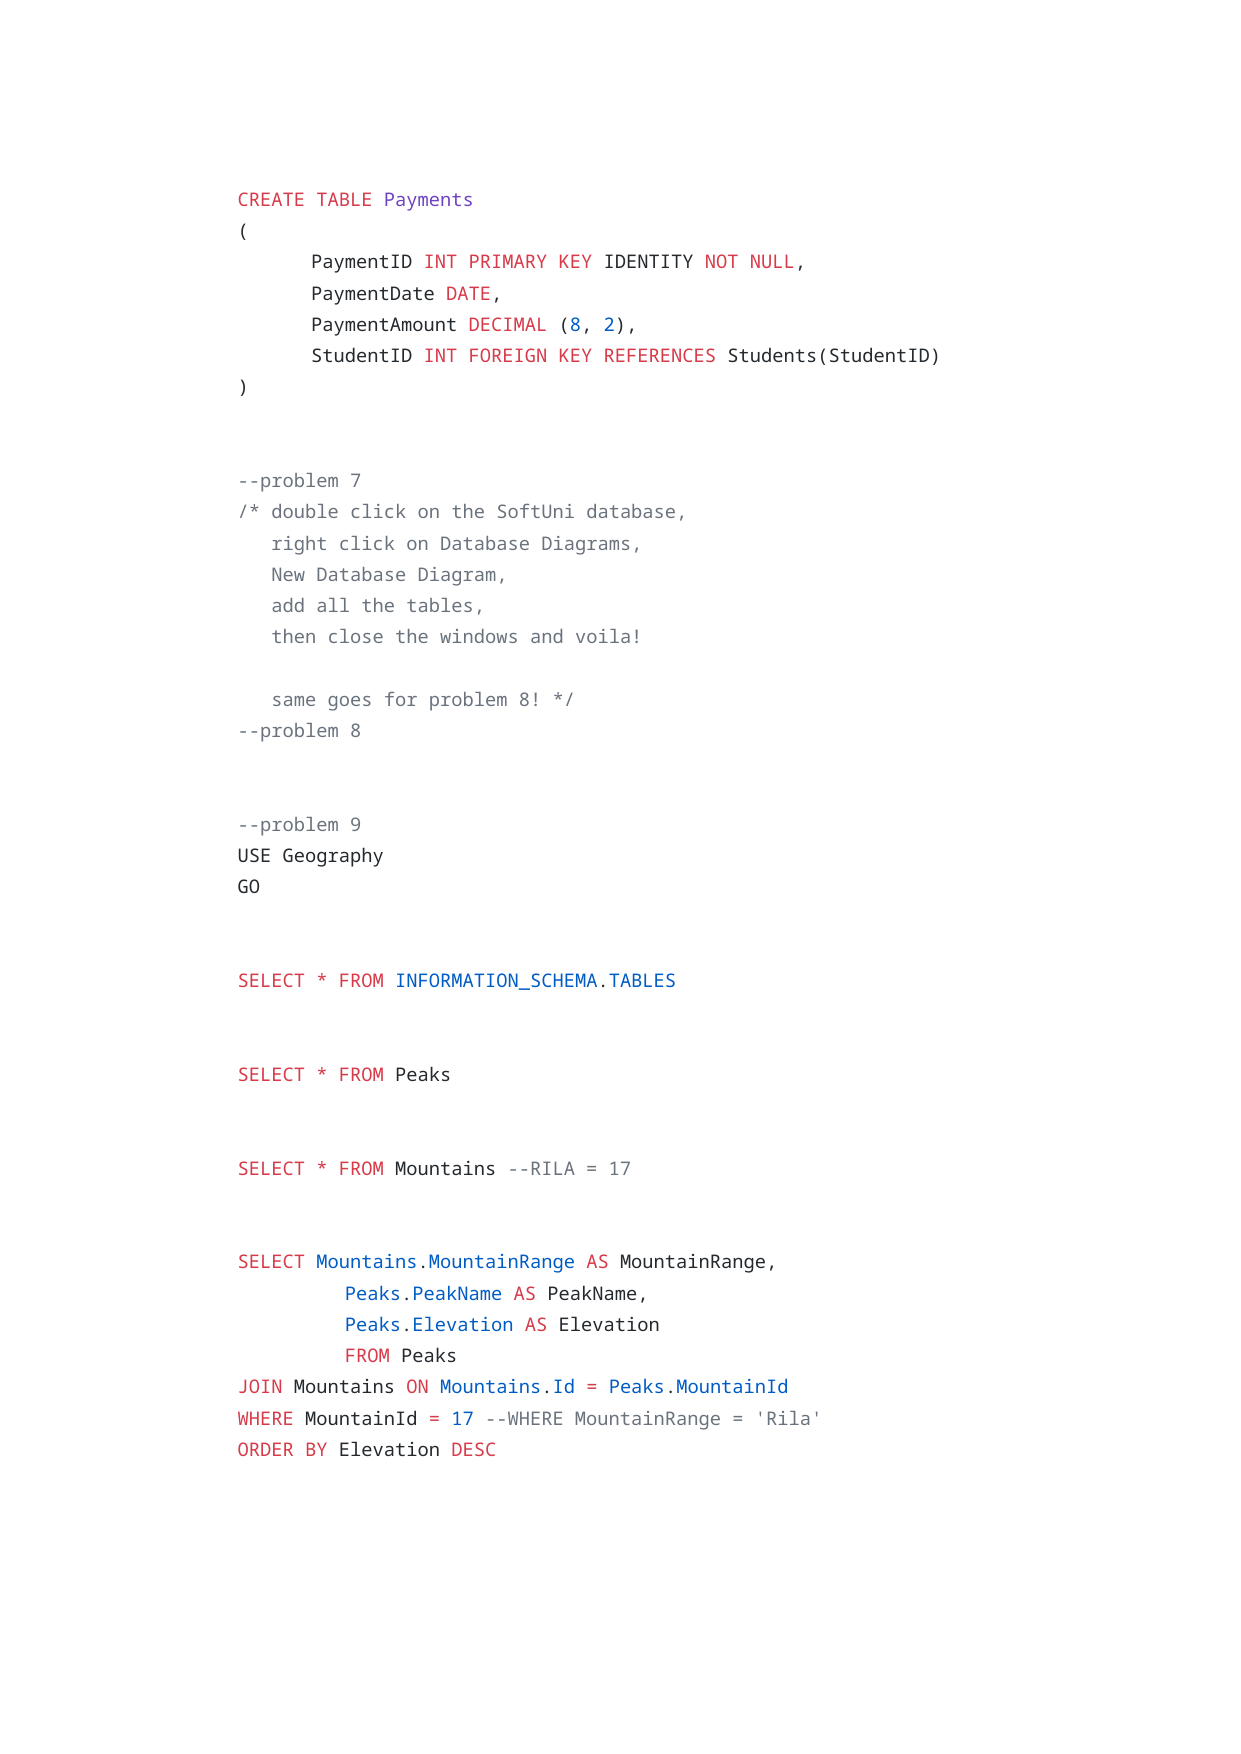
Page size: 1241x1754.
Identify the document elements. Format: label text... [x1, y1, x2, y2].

table_cell SELECT * FROM Peaks [222, 1056, 1122, 1087]
table_cell [118, 1056, 222, 1087]
table_cell [222, 649, 1122, 681]
table_cell [118, 212, 222, 243]
table_cell right click on Database Diagrams, [222, 524, 1122, 556]
table_cell [118, 1399, 222, 1431]
table_cell [118, 962, 222, 993]
table_cell [118, 1306, 222, 1337]
table_cell [118, 1337, 222, 1368]
table_cell [118, 181, 222, 212]
table_cell SELECT * FROM Mountains --RILA = 17 [222, 1149, 1122, 1181]
table_cell [222, 399, 1122, 462]
table_cell Peaks.PeakName AS PeakName, [222, 1274, 1122, 1306]
table_cell [118, 587, 222, 618]
table_cell SELECT * FROM INFORMATION_SCHEMA.TABLES [222, 962, 1122, 993]
table_cell [118, 493, 222, 524]
table_cell ) [222, 368, 1122, 399]
table_cell [118, 274, 222, 306]
table_cell [118, 337, 222, 368]
table_cell [118, 837, 222, 868]
table_cell FROM Peaks [222, 1337, 1122, 1368]
table_cell PaymentID INT PRIMARY KEY IDENTITY NOT NULL, [222, 243, 1122, 274]
table_cell [222, 118, 1122, 181]
table_cell then close the windows and voila! [222, 618, 1122, 649]
table_cell [118, 618, 222, 649]
table_cell GO [222, 868, 1122, 899]
table_cell /* double click on the SoftUni database, [222, 493, 1122, 524]
table_cell WHERE MountainId = 17 --WHERE MountainRange = 'Rila' [222, 1399, 1122, 1431]
table_cell [222, 899, 1122, 962]
table_cell [118, 743, 222, 806]
table_cell [222, 1087, 1122, 1149]
table_cell --problem 7 [222, 462, 1122, 493]
table_cell [118, 1181, 222, 1243]
table_cell [118, 649, 222, 681]
table_cell [118, 1274, 222, 1306]
table_cell [118, 399, 222, 462]
table_cell [118, 524, 222, 556]
table_cell [118, 712, 222, 743]
table_cell [118, 1087, 222, 1149]
table_cell --problem 9 [222, 806, 1122, 837]
table_cell ( [222, 212, 1122, 243]
table_cell [118, 899, 222, 962]
table_cell add all the tables, [222, 587, 1122, 618]
table_cell New Database Diagram, [222, 556, 1122, 587]
table_cell [118, 1243, 222, 1274]
table_cell [118, 368, 222, 399]
table_cell [118, 462, 222, 493]
table_cell Peaks.Elevation AS Elevation [222, 1306, 1122, 1337]
table_cell SELECT Mountains.MountainRange AS MountainRange, [222, 1243, 1122, 1274]
table_cell [118, 118, 222, 181]
table_cell [118, 243, 222, 274]
table_cell PaymentDate DATE, [222, 274, 1122, 306]
table_cell [118, 806, 222, 837]
table_cell [118, 993, 222, 1056]
table_cell [222, 743, 1122, 806]
table_cell ORDER BY Elevation DESC [222, 1431, 1122, 1462]
table_cell [118, 868, 222, 899]
table_cell PaymentAmount DECIMAL (8, 2), [222, 306, 1122, 337]
table_cell same goes for problem 8! */ [222, 681, 1122, 712]
table_cell [118, 556, 222, 587]
table_cell [118, 1368, 222, 1399]
table_cell [222, 993, 1122, 1056]
table_cell [222, 1181, 1122, 1243]
table_cell USE Geography [222, 837, 1122, 868]
table_cell [118, 306, 222, 337]
table_cell [118, 1149, 222, 1181]
table_cell [118, 681, 222, 712]
table_cell --problem 8 [222, 712, 1122, 743]
table_cell CREATE TABLE Payments [222, 181, 1122, 212]
table_cell JOIN Mountains ON Mountains.Id = Peaks.MountainId [222, 1368, 1122, 1399]
table_cell StudentID INT FOREIGN KEY REFERENCES Students(StudentID) [222, 337, 1122, 368]
table_cell [118, 1431, 222, 1462]
